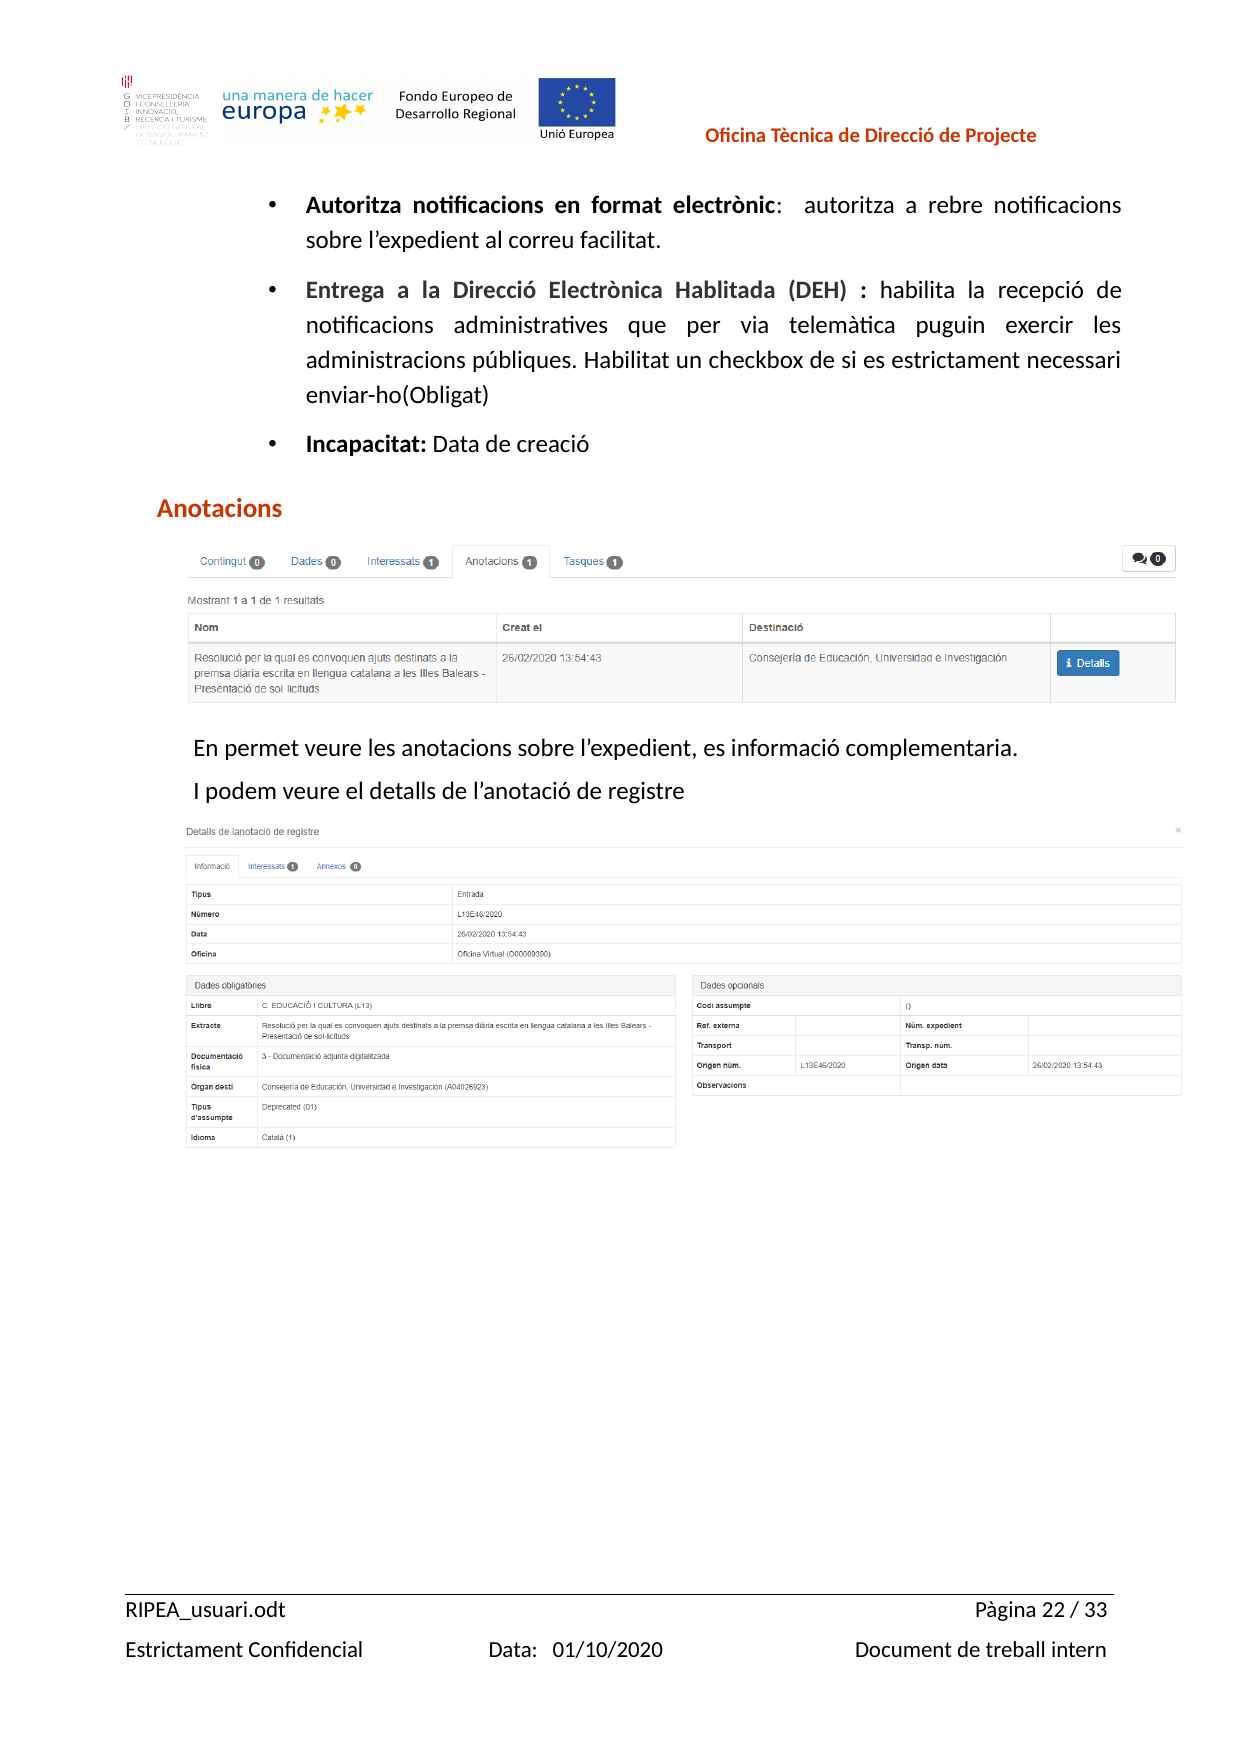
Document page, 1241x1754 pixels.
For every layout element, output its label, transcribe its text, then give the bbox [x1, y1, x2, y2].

picture [118, 73, 213, 147]
picture [181, 824, 1186, 1150]
list Incapacitat: Data de creació [268, 429, 1122, 459]
text En permet veure les anotacions sobre l’expedient, es informació complementaria. [118, 536, 1122, 763]
list Autoritza notificacions en format electrònic: autoritza a rebre notificacions sobre l’expedient al correu facilitat. [268, 189, 1122, 255]
picture [219, 73, 621, 147]
list Entrega a la Direcció Electrònica Hablitada (DEH) : habilita la recepció de notificacions administratives que per via telemàtica puguin exercir les administracions públiques. Habilitat un checkbox de si es estrictament necessari enviar-ho(Obligat) [268, 274, 1122, 409]
text I podem veure el detalls de l’anotació de registre [118, 775, 1122, 805]
picture [178, 539, 1183, 733]
subtitle Anotacions [157, 491, 1122, 524]
